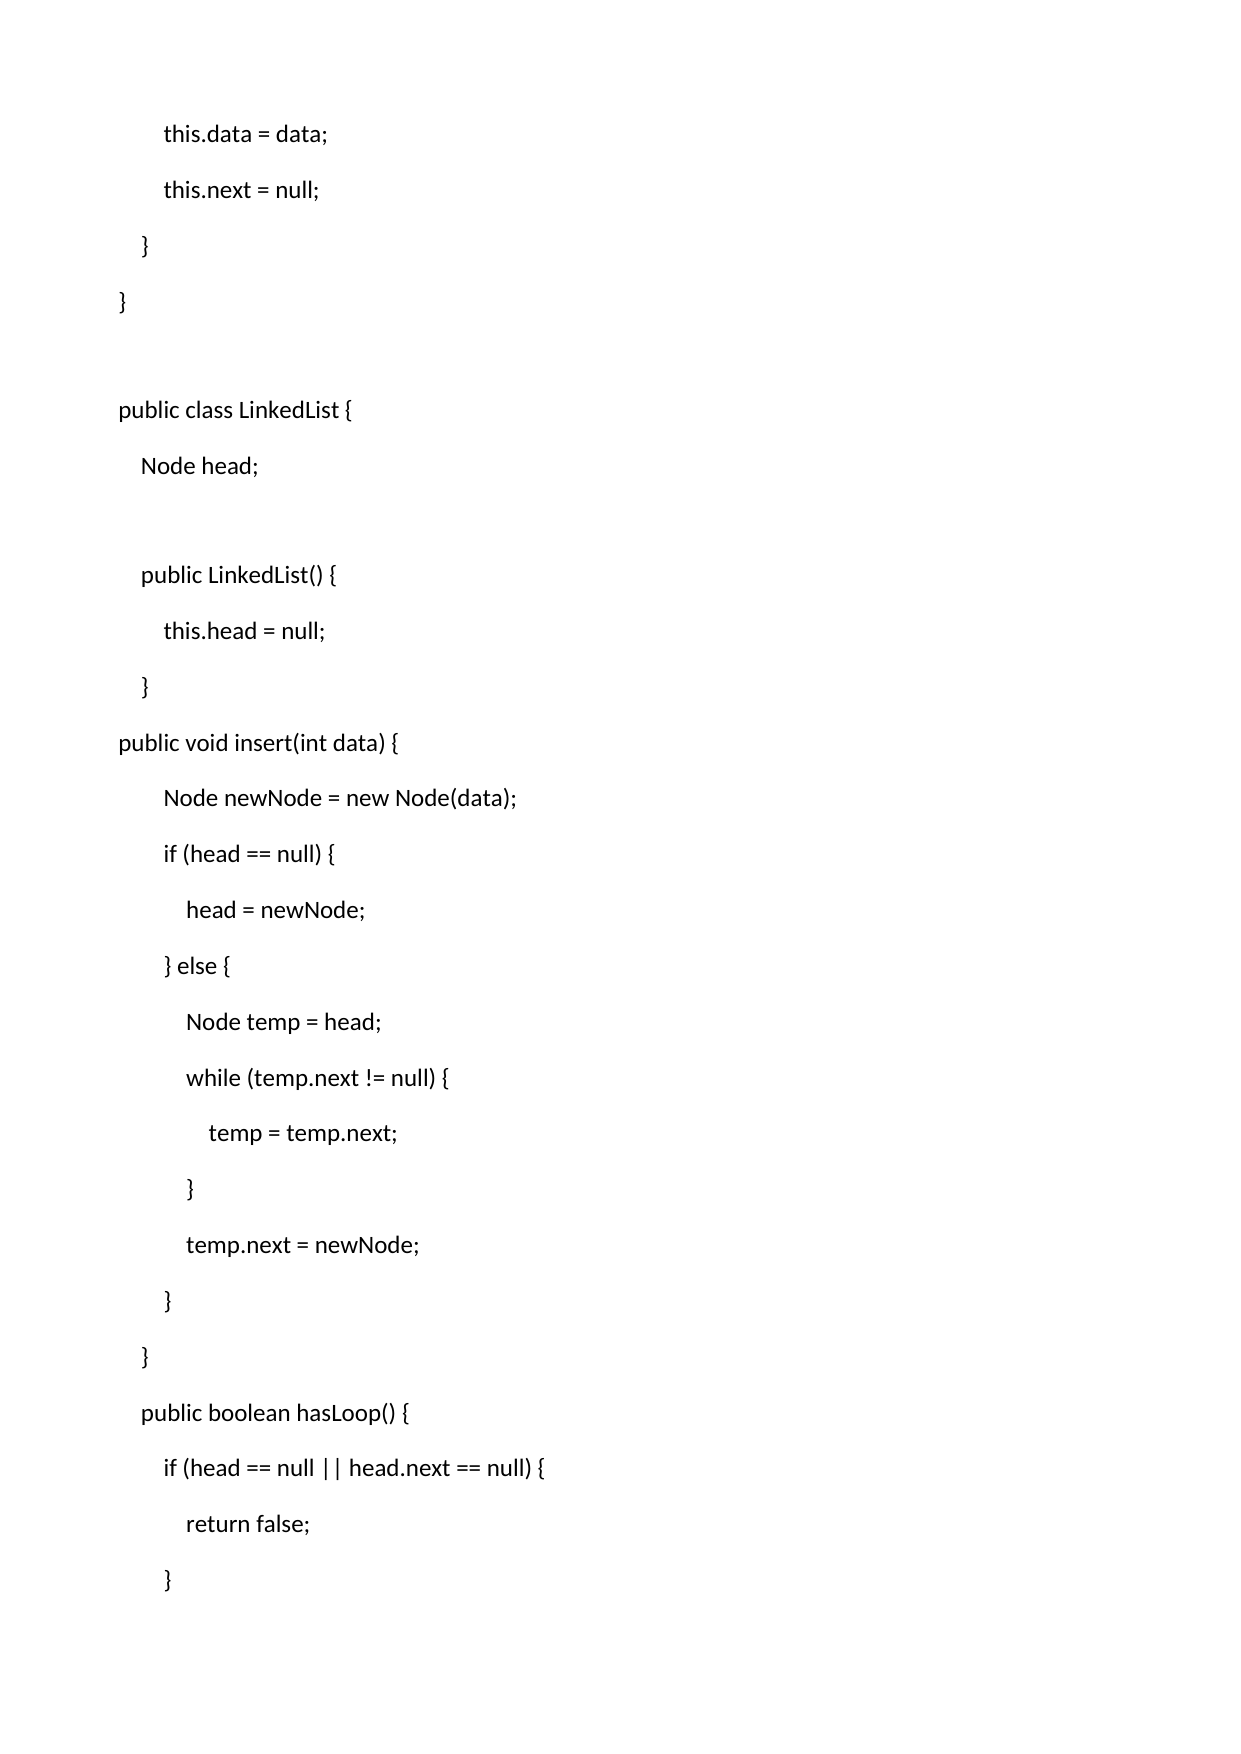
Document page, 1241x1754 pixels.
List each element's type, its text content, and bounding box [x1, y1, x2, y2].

text temp.next = newNode; [118, 1229, 1122, 1260]
text } [118, 230, 1122, 260]
text temp = temp.next; [118, 1117, 1122, 1148]
text public class LinkedList { [118, 394, 1122, 425]
text this.next = null; [118, 174, 1122, 204]
text } [118, 286, 1122, 316]
text } [118, 671, 1122, 701]
text if (head == null || head.next == null) { [118, 1452, 1122, 1483]
text } [118, 1564, 1122, 1595]
text } else { [118, 950, 1122, 981]
text Node temp = head; [118, 1006, 1122, 1036]
text public void insert(int data) { [118, 727, 1122, 757]
text public boolean hasLoop() { [118, 1397, 1122, 1427]
text } [118, 1285, 1122, 1316]
text public LinkedList() { [118, 559, 1122, 590]
text head = newNode; [118, 894, 1122, 925]
text } [118, 1341, 1122, 1371]
text } [118, 1173, 1122, 1204]
text while (temp.next != null) { [118, 1062, 1122, 1092]
text this.head = null; [118, 615, 1122, 646]
text Node head; [118, 450, 1122, 481]
text Node newNode = new Node(data); [118, 782, 1122, 813]
text return false; [118, 1508, 1122, 1539]
text this.data = data; [118, 118, 1122, 149]
text if (head == null) { [118, 838, 1122, 869]
